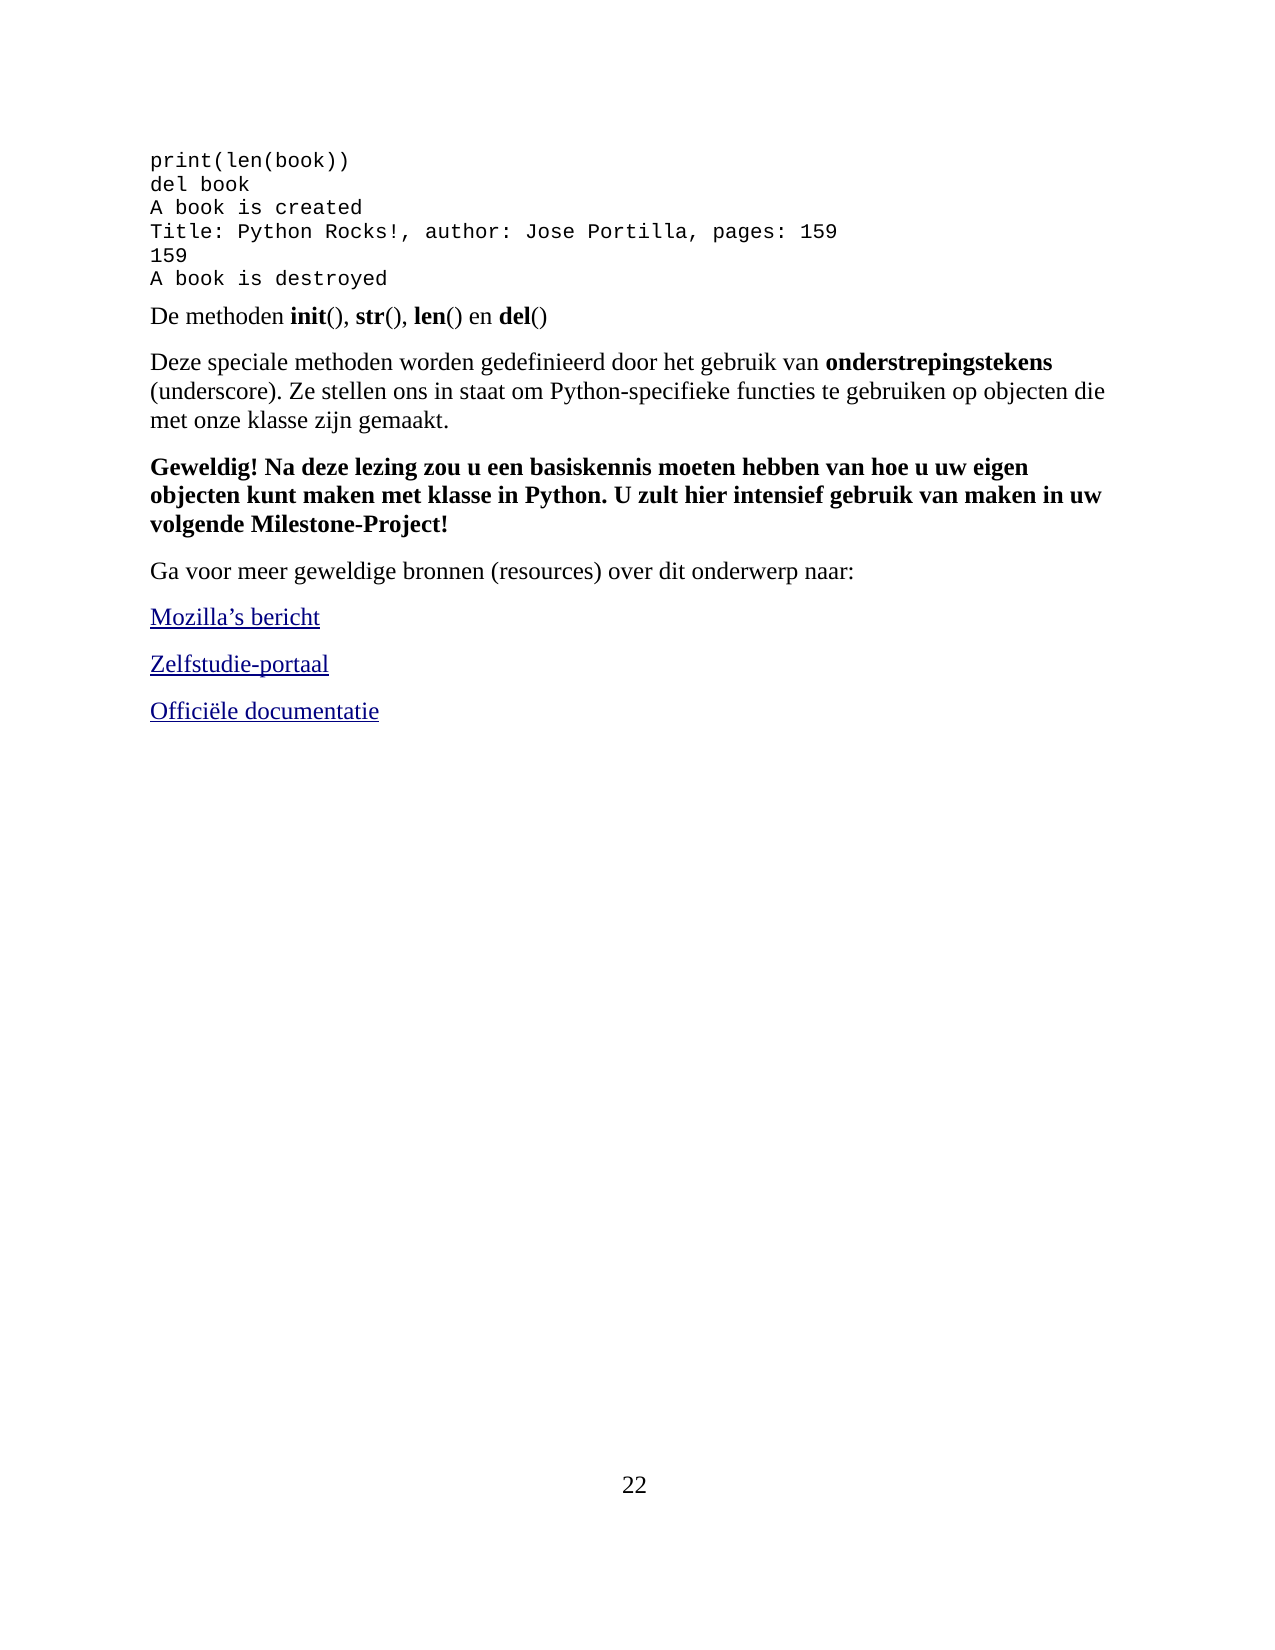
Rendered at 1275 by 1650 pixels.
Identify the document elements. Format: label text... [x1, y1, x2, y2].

text Zelfstudie-portaal [150, 649, 1125, 678]
text Title: Python Rocks!, author: Jose Portilla, pages: 159 [150, 221, 1125, 244]
text Mozilla’s bericht [150, 602, 1125, 631]
text De methoden init(), str(), len() en del() [150, 301, 1125, 329]
text Deze speciale methoden worden gedefinieerd door het gebruik van onderstrepingstekens (underscore). Ze stellen ons in staat om Python-specifieke functies te gebruiken op objecten die met onze klasse zijn gemaakt. [150, 347, 1125, 434]
text 159 [150, 244, 1125, 268]
text Officiële documentatie [150, 696, 1125, 724]
text print(len(book)) [150, 150, 1125, 174]
text A book is created [150, 197, 1125, 221]
text Geweldig! Na deze lezing zou u een basiskennis moeten hebben van hoe u uw eigen objecten kunt maken met klasse in Python. U zult hier intensief gebruik van maken in uw volgende Milestone-Project! [150, 452, 1125, 538]
text A book is destroyed [150, 268, 1125, 292]
text Ga voor meer geweldige bronnen (resources) over dit onderwerp naar: [150, 556, 1125, 584]
text del book [150, 174, 1125, 197]
